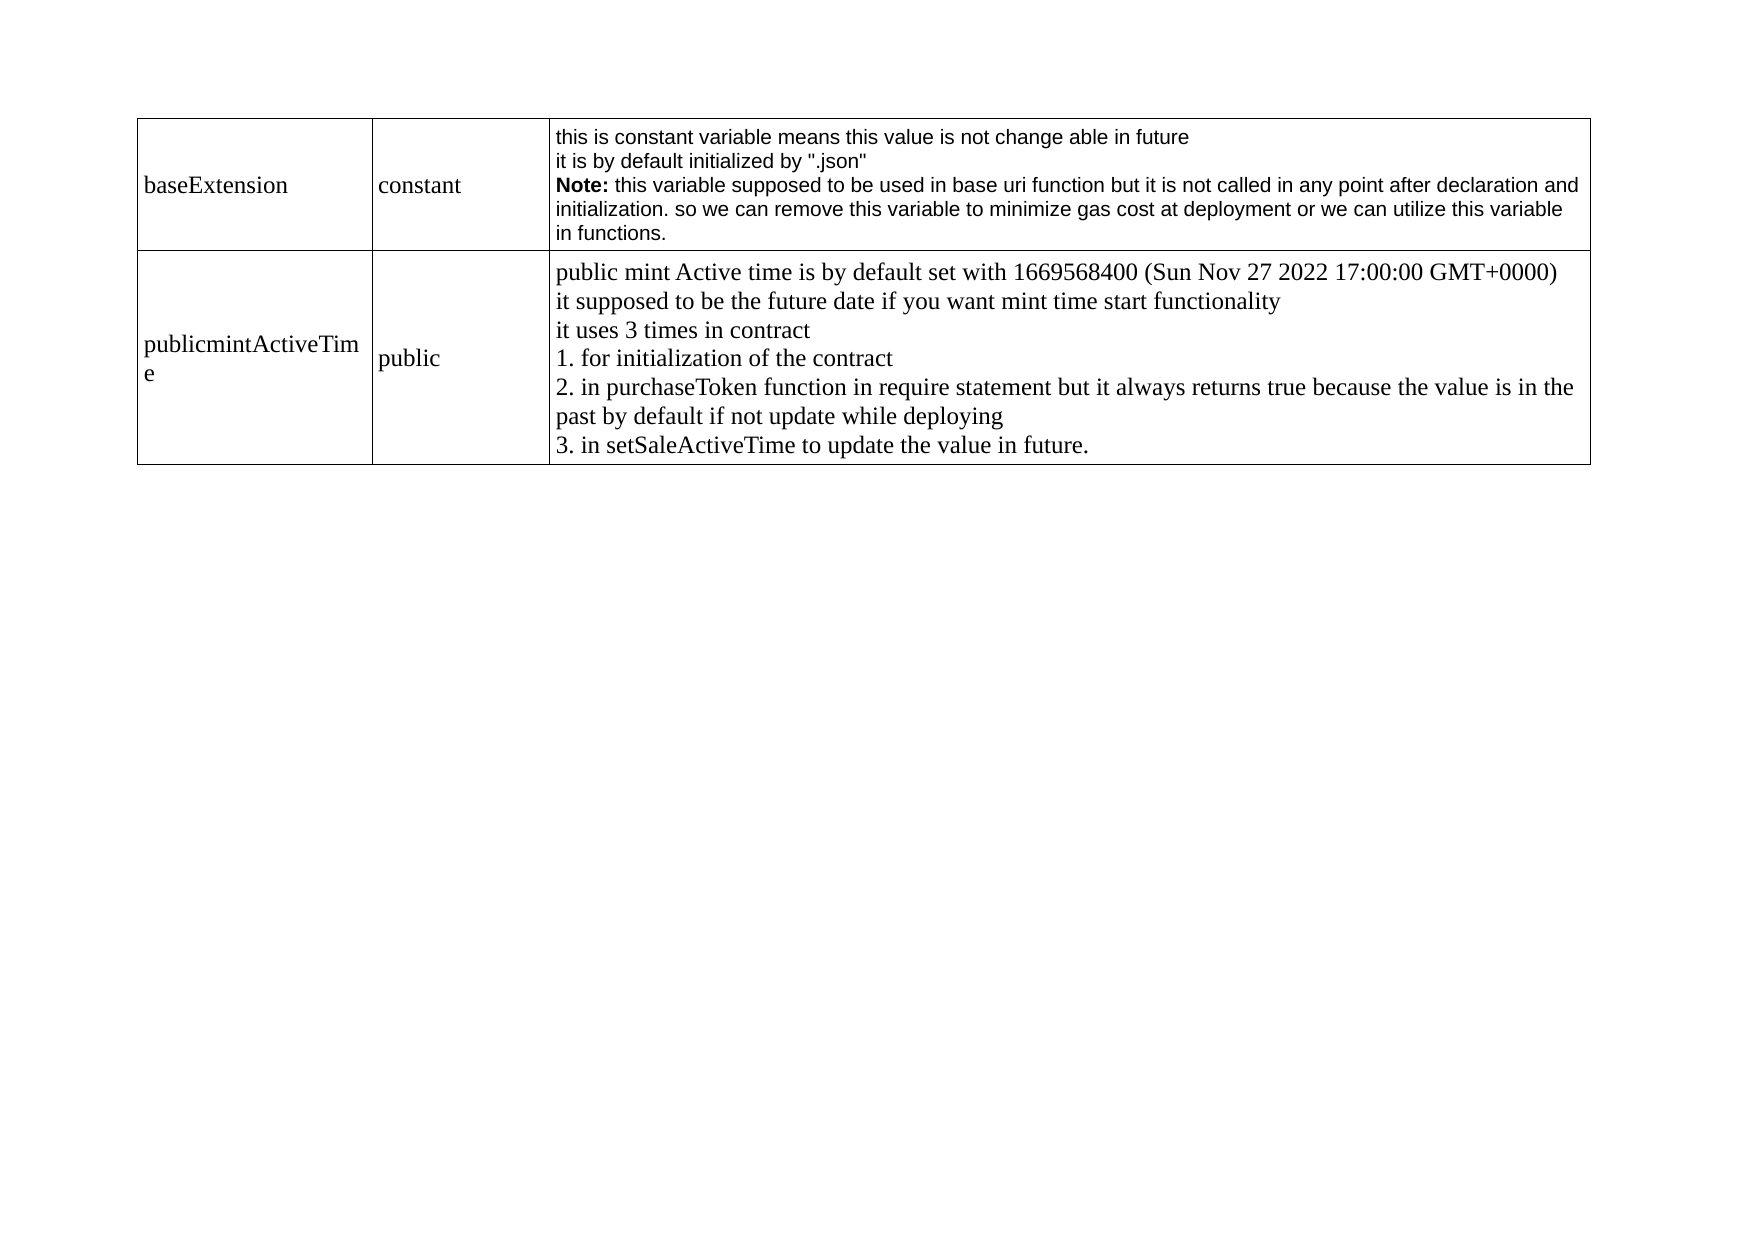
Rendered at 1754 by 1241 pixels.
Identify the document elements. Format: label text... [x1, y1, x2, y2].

table_cell public [373, 251, 549, 464]
table_cell constant [373, 119, 549, 250]
table_cell public mint Active time is by default set with 1669568400 (Sun Nov 27 2022 17:00:00 GMT+0000) it supposed to be the future date if you want mint time start functionality it uses 3 times in contract 1. for initialization of the contract 2. in purchaseToken function in require statement but it always returns true because the value is in the past by default if not update while deploying 3. in setSaleActiveTime to update the value in future. [550, 251, 1590, 464]
table_cell publicmintActiveTime [138, 251, 372, 464]
table_cell baseExtension [138, 119, 372, 250]
table_cell this is constant variable means this value is not change able in future it is by default initialized by ".json" Note: this variable supposed to be used in base uri function but it is not called in any point after declaration and initialization. so we can remove this variable to minimize gas cost at deployment or we can utilize this variable in functions. [550, 119, 1590, 250]
